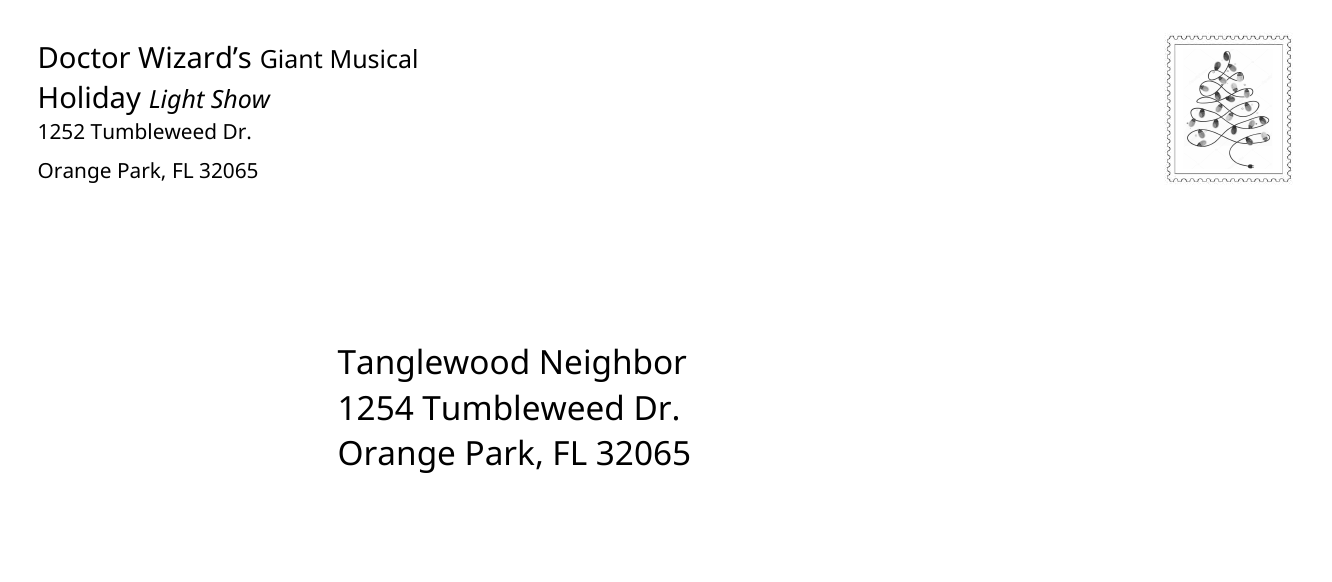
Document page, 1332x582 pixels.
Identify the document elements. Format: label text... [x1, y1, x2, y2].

text Orange Park, FL 32065 [37, 157, 1152, 185]
picture [1152, 20, 1308, 207]
text Orange Park, FL 32065 [337, 430, 1219, 475]
text 1252 Tumbleweed Dr. [37, 117, 1152, 145]
text 1254 Tumbleweed Dr. [337, 384, 1219, 430]
text Holiday Light Show [37, 77, 1152, 117]
text Doctor Wizard’s Giant Musical [37, 37, 1152, 77]
text Tanglewood Neighbor [337, 339, 1219, 384]
